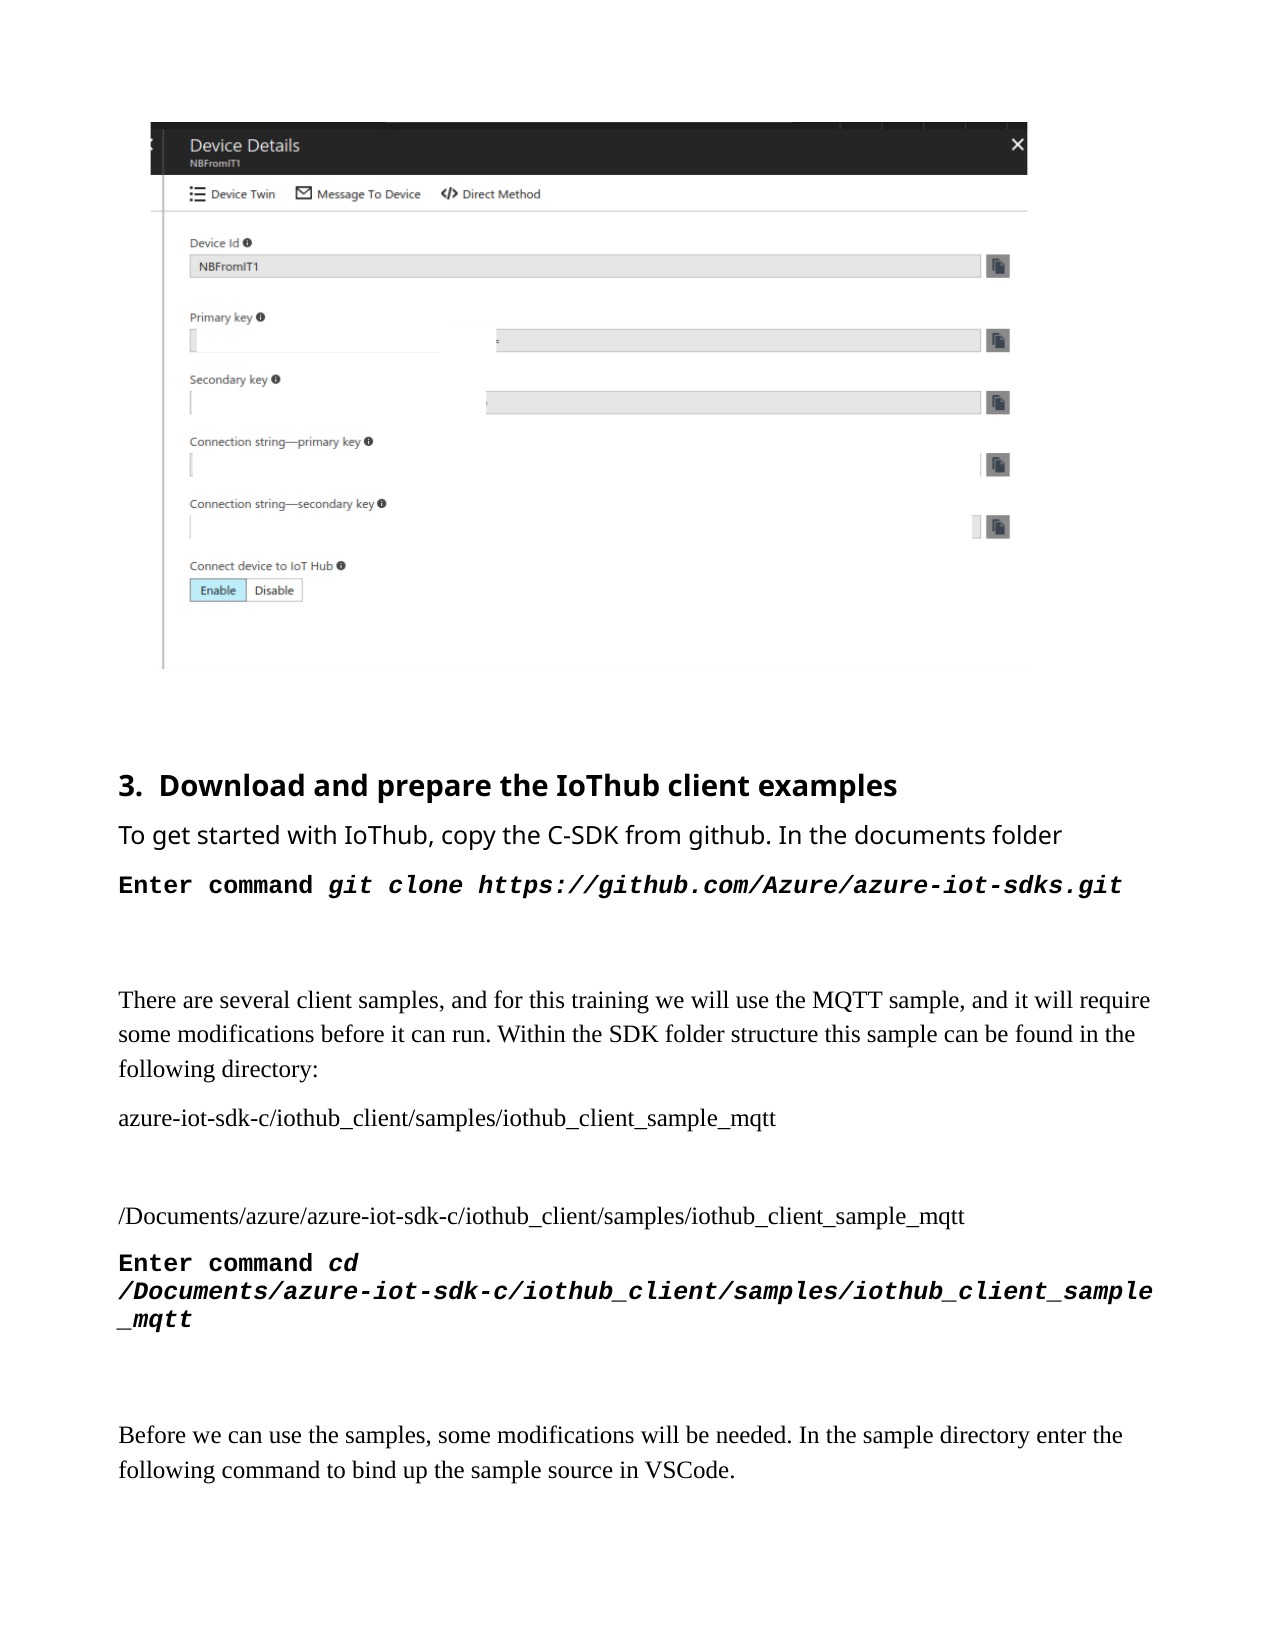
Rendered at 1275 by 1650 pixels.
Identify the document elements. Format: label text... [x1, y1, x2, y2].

picture [150, 122, 1028, 669]
text To get started with IoThub, copy the C-SDK from github. In the documents folder [118, 818, 1157, 852]
subtitle 3. Download and prepare the IoThub client examples [118, 765, 1157, 805]
text azure-iot-sdk-c/iothub_client/samples/iothub_client_sample_mqtt [118, 1103, 1157, 1132]
text There are several client samples, and for this training we will use the MQTT sample, and it will require some modifications before it can run. Within the SDK folder structure this sample can be found in the following directory: [118, 951, 1157, 1083]
text Enter command git clone https://github.com/Azure/azure-iot-sdks.git [118, 873, 1157, 901]
text /Documents/azure/azure-iot-sdk-c/iothub_client/samples/iothub_client_sample_mqtt [118, 1201, 1157, 1230]
text Enter command cd /Documents/azure-iot-sdk-c/iothub_client/samples/iothub_client_sample_mqtt [118, 1250, 1157, 1335]
text Before we can use the samples, some modifications will be needed. In the sample directory enter the following command to bind up the sample source in VSCode. [118, 1420, 1157, 1483]
